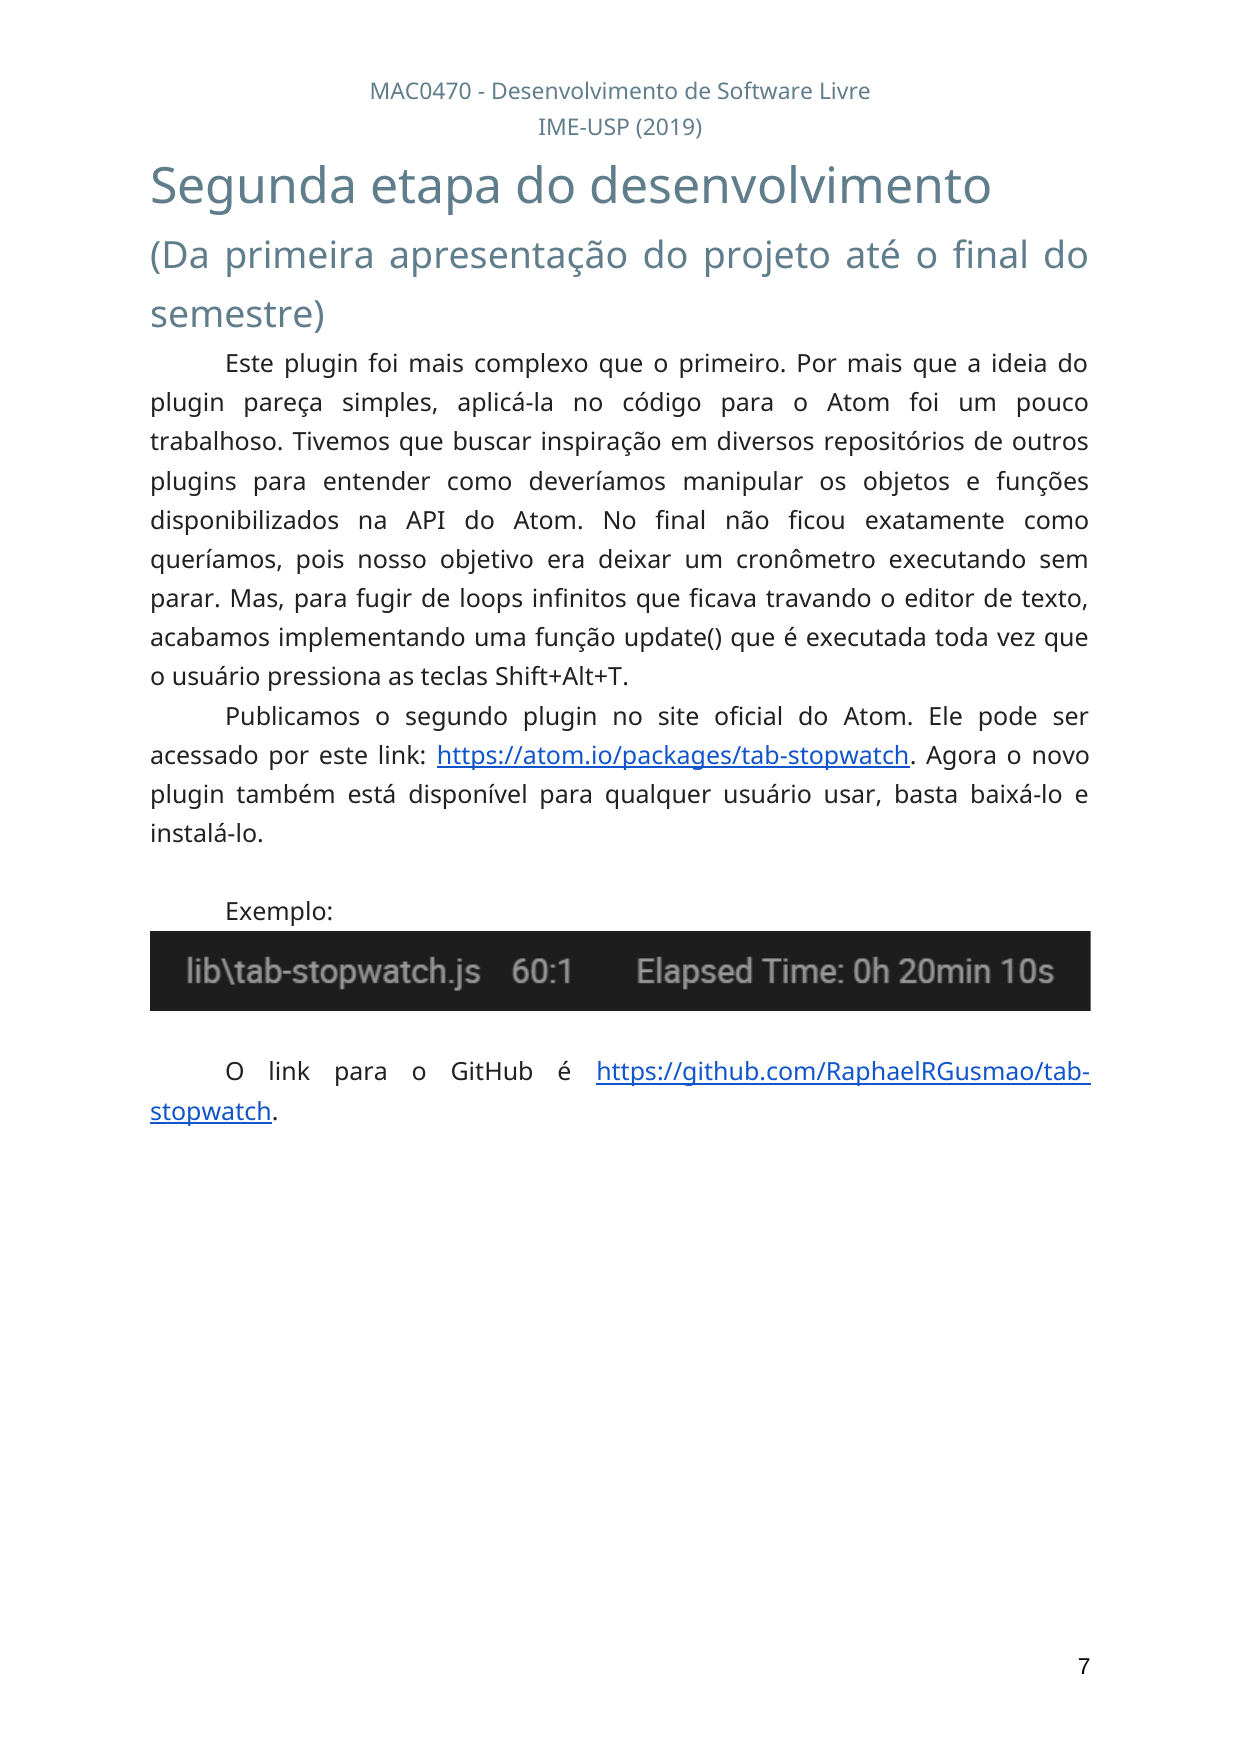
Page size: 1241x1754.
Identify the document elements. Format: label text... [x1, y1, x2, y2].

text Exemplo: [150, 894, 1090, 931]
text O link para o GitHub é https://github.com/RaphaelRGusmao/tab-stopwatch. [150, 1054, 1090, 1127]
text Publicamos o segundo plugin no site oficial do Atom. Ele pode ser acessado por este link: https://atom.io/packages/tab-stopwatch. Agora o novo plugin também está disponível para qualquer usuário usar, basta baixá-lo e instalá-lo. [150, 698, 1090, 850]
text Segunda etapa do desenvolvimento [150, 150, 1090, 218]
picture [150, 931, 1091, 1011]
text (Da primeira apresentação do projeto até o final do semestre) [150, 228, 1090, 338]
text Este plugin foi mais complexo que o primeiro. Por mais que a ideia do plugin pareça simples, aplicá-la no código para o Atom foi um pouco trabalhoso. Tivemos que buscar inspiração em diversos repositórios de outros plugins para entender como deveríamos manipular os objetos e funções disponibilizados na API do Atom. No final não ficou exatamente como queríamos, pois nosso objetivo era deixar um cronômetro executando sem parar. Mas, para fugir de loops infinitos que ficava travando o editor de texto, acabamos implementando uma função update() que é executada toda vez que o usuário pressiona as teclas Shift+Alt+T. [150, 346, 1090, 693]
